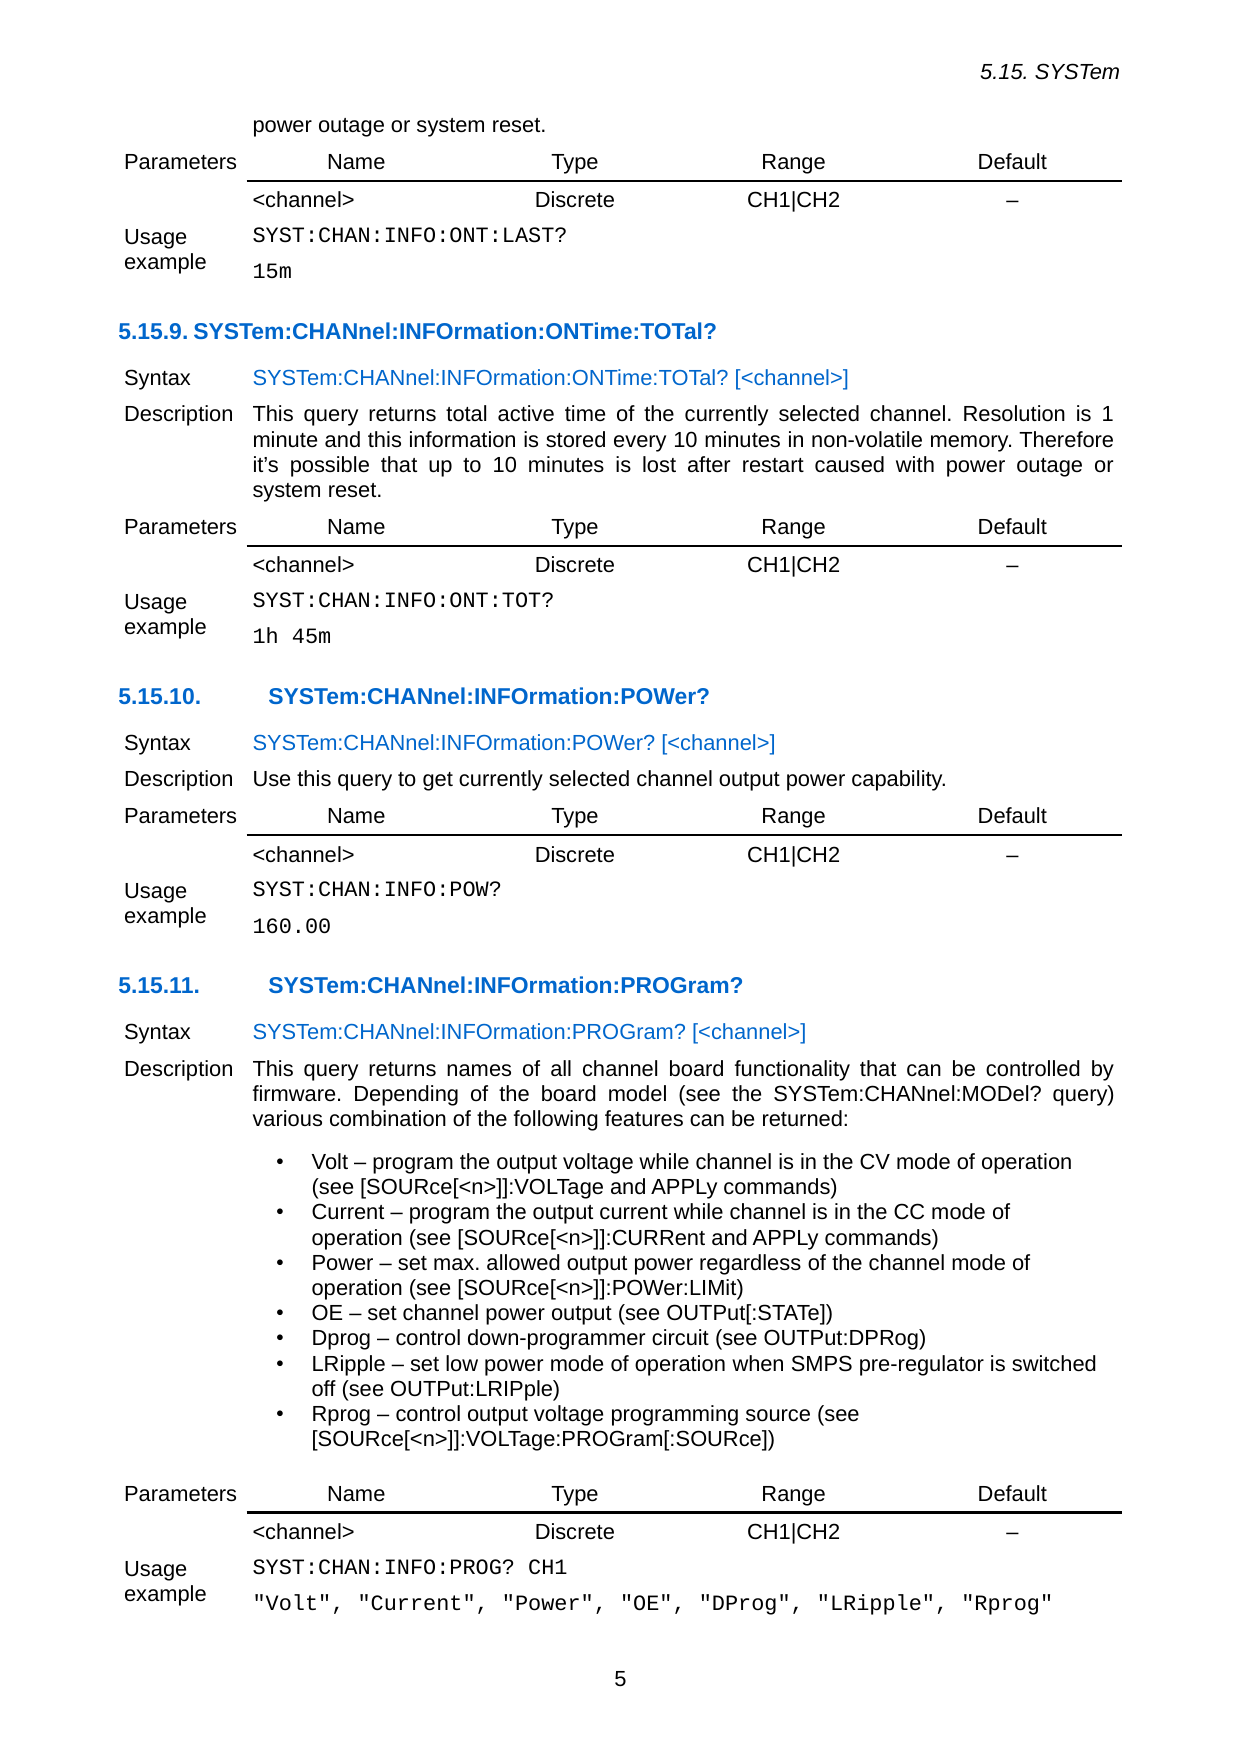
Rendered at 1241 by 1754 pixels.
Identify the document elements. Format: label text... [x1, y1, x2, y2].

table_cell – [903, 182, 1122, 218]
table_cell Usage example [118, 583, 247, 656]
table_cell CH1|CH2 [684, 182, 903, 218]
table_cell – [903, 836, 1122, 872]
table_cell This query returns names of all channel board functionality that can be controlled by firmware. Depending of the board model (see the SYSTem:CHANnel:MODel? query) various combination of the following features can be returned: Volt – program the output voltage while channel is in the CV mode of operation (see [SOURce[<n>]]:VOLTage and APPLy commands) Current – program the output current while channel is in the CC mode of operation (see [SOURce[<n>]]:CURRent and APPLy commands) Power – set max. allowed output power regardless of the channel mode of operation (see [SOURce[<n>]]:POWer:LIMit) OE – set channel power output (see OUTPut[:STATe]) Dprog – control down-programmer circuit (see OUTPut:DPRog) LRipple – set low power mode of operation when SMPS pre-regulator is switched off (see OUTPut:LRIPple) Rprog – control output voltage programming source (see [SOURce[<n>]]:VOLTage:PROGram[:SOURce]) [247, 1050, 1122, 1475]
table_cell Name [247, 797, 465, 834]
table_cell CH1|CH2 [684, 547, 903, 583]
table_cell Name [247, 1475, 465, 1511]
table_cell Name [247, 143, 465, 179]
table_header Syntax [118, 1013, 247, 1050]
table_cell Description [118, 760, 247, 797]
table_cell Description [118, 396, 247, 508]
table_cell <channel> [247, 547, 465, 583]
table_cell Parameters [118, 797, 247, 872]
table_cell Discrete [465, 547, 684, 583]
table_cell Default [903, 1475, 1122, 1511]
table_cell CH1|CH2 [684, 836, 903, 872]
table_header Syntax [118, 359, 247, 396]
table_cell Range [684, 143, 903, 179]
table_cell Type [465, 797, 684, 834]
table_cell SYST:CHAN:INFO:PROG? CH1 "Volt", "Current", "Power", "OE", "DProg", "LRipple", "Rprog" [247, 1550, 1122, 1623]
table_cell Range [684, 1475, 903, 1511]
table_cell SYST:CHAN:INFO:ONT:TOT? 1h 45m [247, 583, 1122, 656]
subtitle SYSTem:CHANnel:INFOrmation:POWer? [118, 683, 1122, 709]
table_cell <channel> [247, 182, 465, 218]
table_cell Parameters [118, 508, 247, 583]
table_cell Type [465, 508, 684, 544]
table_cell Default [903, 797, 1122, 834]
table_cell Description [118, 1050, 247, 1475]
table_cell Range [684, 508, 903, 544]
table_header Syntax [118, 724, 247, 760]
subtitle SYSTem:CHANnel:INFOrmation:PROGram? [118, 972, 1122, 998]
table_header SYSTem:CHANnel:INFOrmation:PROGram? [<channel>] [247, 1013, 1122, 1050]
table_cell Name [247, 508, 465, 544]
table_cell power outage or system reset. [247, 106, 1122, 143]
table_cell Parameters [118, 1475, 247, 1550]
table_cell Type [465, 143, 684, 179]
table_cell Parameters [118, 143, 247, 218]
table_cell <channel> [247, 1514, 465, 1550]
table_cell SYST:CHAN:INFO:POW? 160.00 [247, 873, 1122, 945]
table_cell Use this query to get currently selected channel output power capability. [247, 760, 1122, 797]
table_cell CH1|CH2 [684, 1514, 903, 1550]
table_cell [118, 106, 247, 143]
table_header SYSTem:CHANnel:INFOrmation:POWer? [<channel>] [247, 724, 1122, 760]
table_cell Range [684, 797, 903, 834]
table_cell Usage example [118, 1550, 247, 1623]
table_cell Default [903, 508, 1122, 544]
table_cell Usage example [118, 218, 247, 291]
table_cell <channel> [247, 836, 465, 872]
table_header SYSTem:CHANnel:INFOrmation:ONTime:TOTal? [<channel>] [247, 359, 1122, 396]
table_cell SYST:CHAN:INFO:ONT:LAST? 15m [247, 218, 1122, 291]
table_cell Default [903, 143, 1122, 179]
table_cell Discrete [465, 1514, 684, 1550]
table_cell This query returns total active time of the currently selected channel. Resolution is 1 minute and this information is stored every 10 minutes in non-volatile memory. Therefore it’s possible that up to 10 minutes is lost after restart caused with power outage or system reset. [247, 396, 1122, 508]
table_cell Discrete [465, 836, 684, 872]
subtitle SYSTem:CHANnel:INFOrmation:ONTime:TOTal? [118, 318, 1122, 344]
table_cell Usage example [118, 873, 247, 945]
table_cell Type [465, 1475, 684, 1511]
table_cell Discrete [465, 182, 684, 218]
table_cell – [903, 547, 1122, 583]
table_cell – [903, 1514, 1122, 1550]
